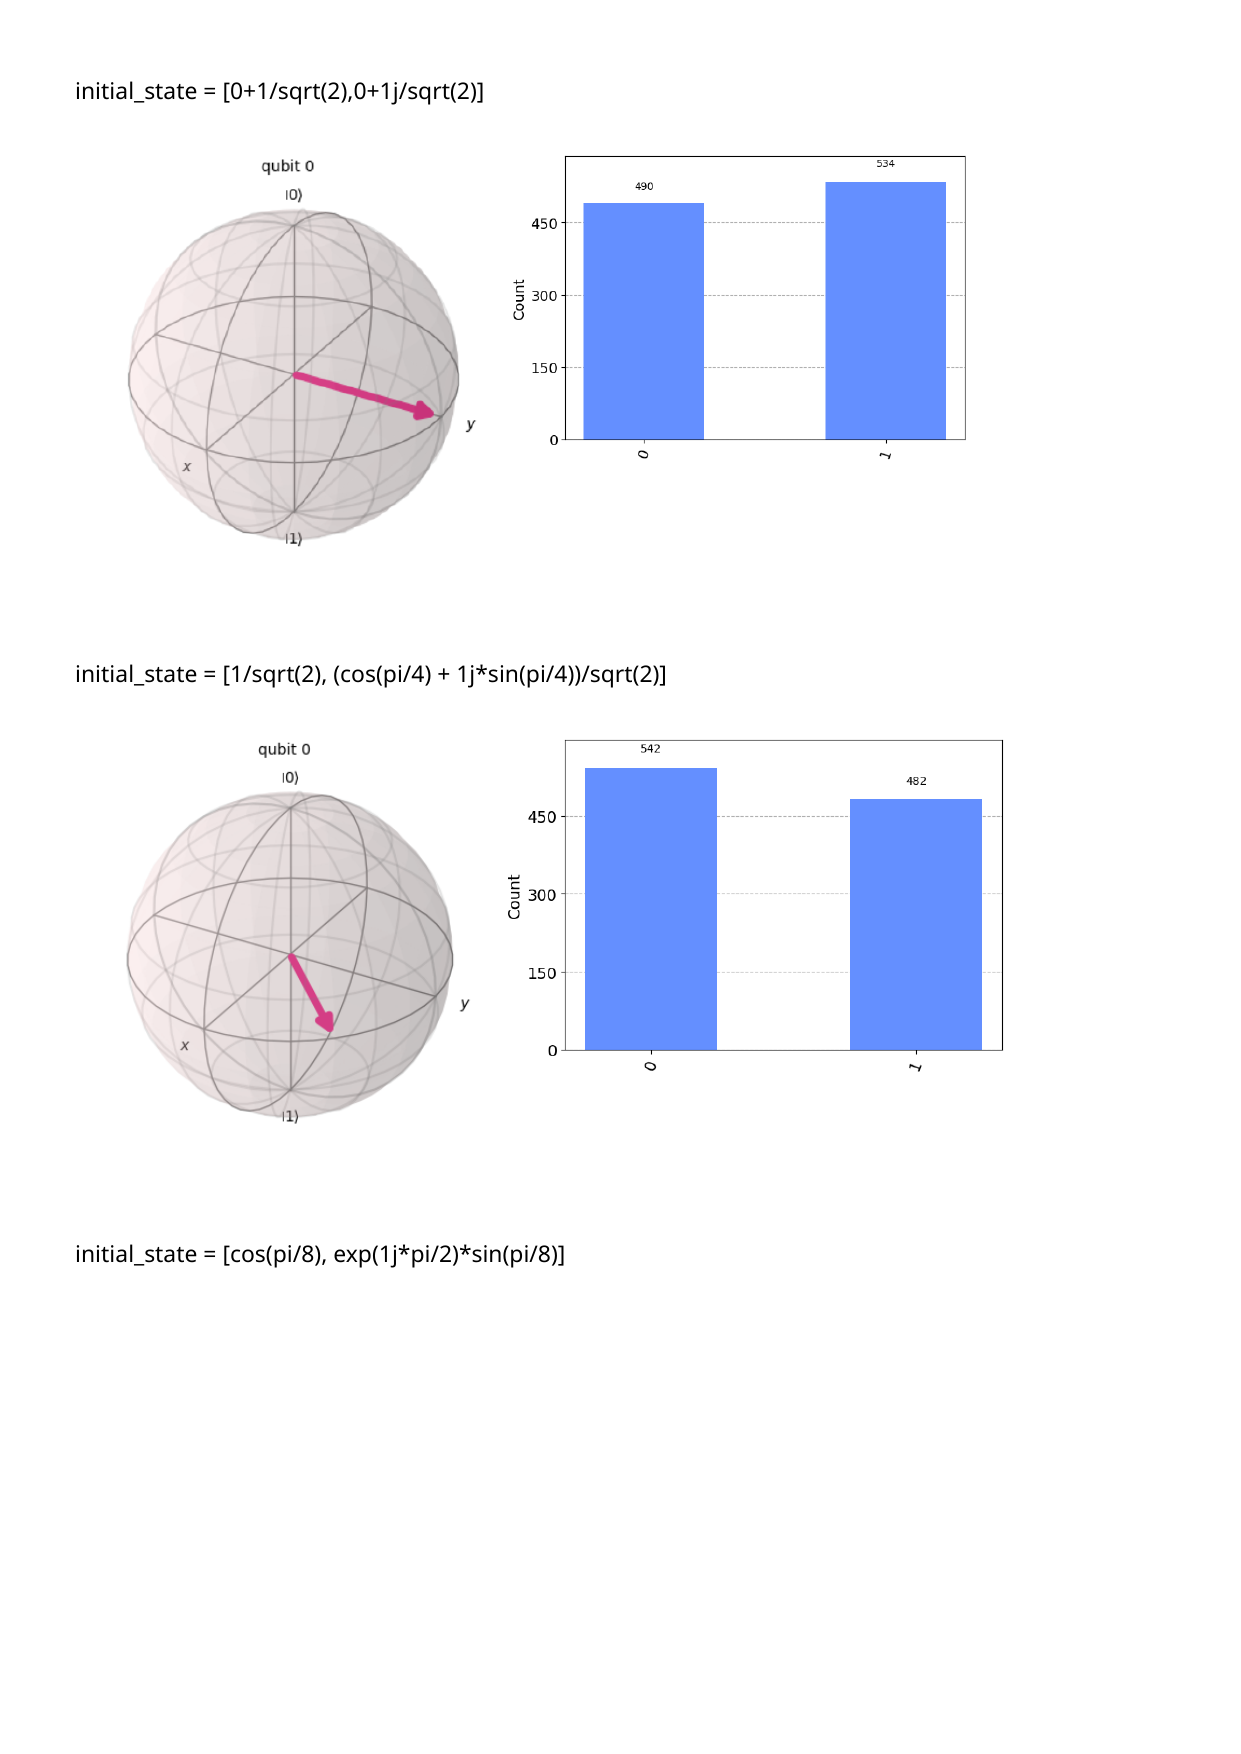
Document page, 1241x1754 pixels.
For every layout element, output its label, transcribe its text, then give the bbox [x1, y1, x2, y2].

text initial_state = [cos(pi/8), exp(1j*pi/2)*sin(pi/8)] [75, 1238, 1165, 1269]
text initial_state = [1/sqrt(2), (cos(pi/4) + 1j*sin(pi/4))/sqrt(2)] [75, 658, 1165, 689]
text initial_state = [0+1/sqrt(2),0+1j/sqrt(2)] [75, 75, 1165, 106]
